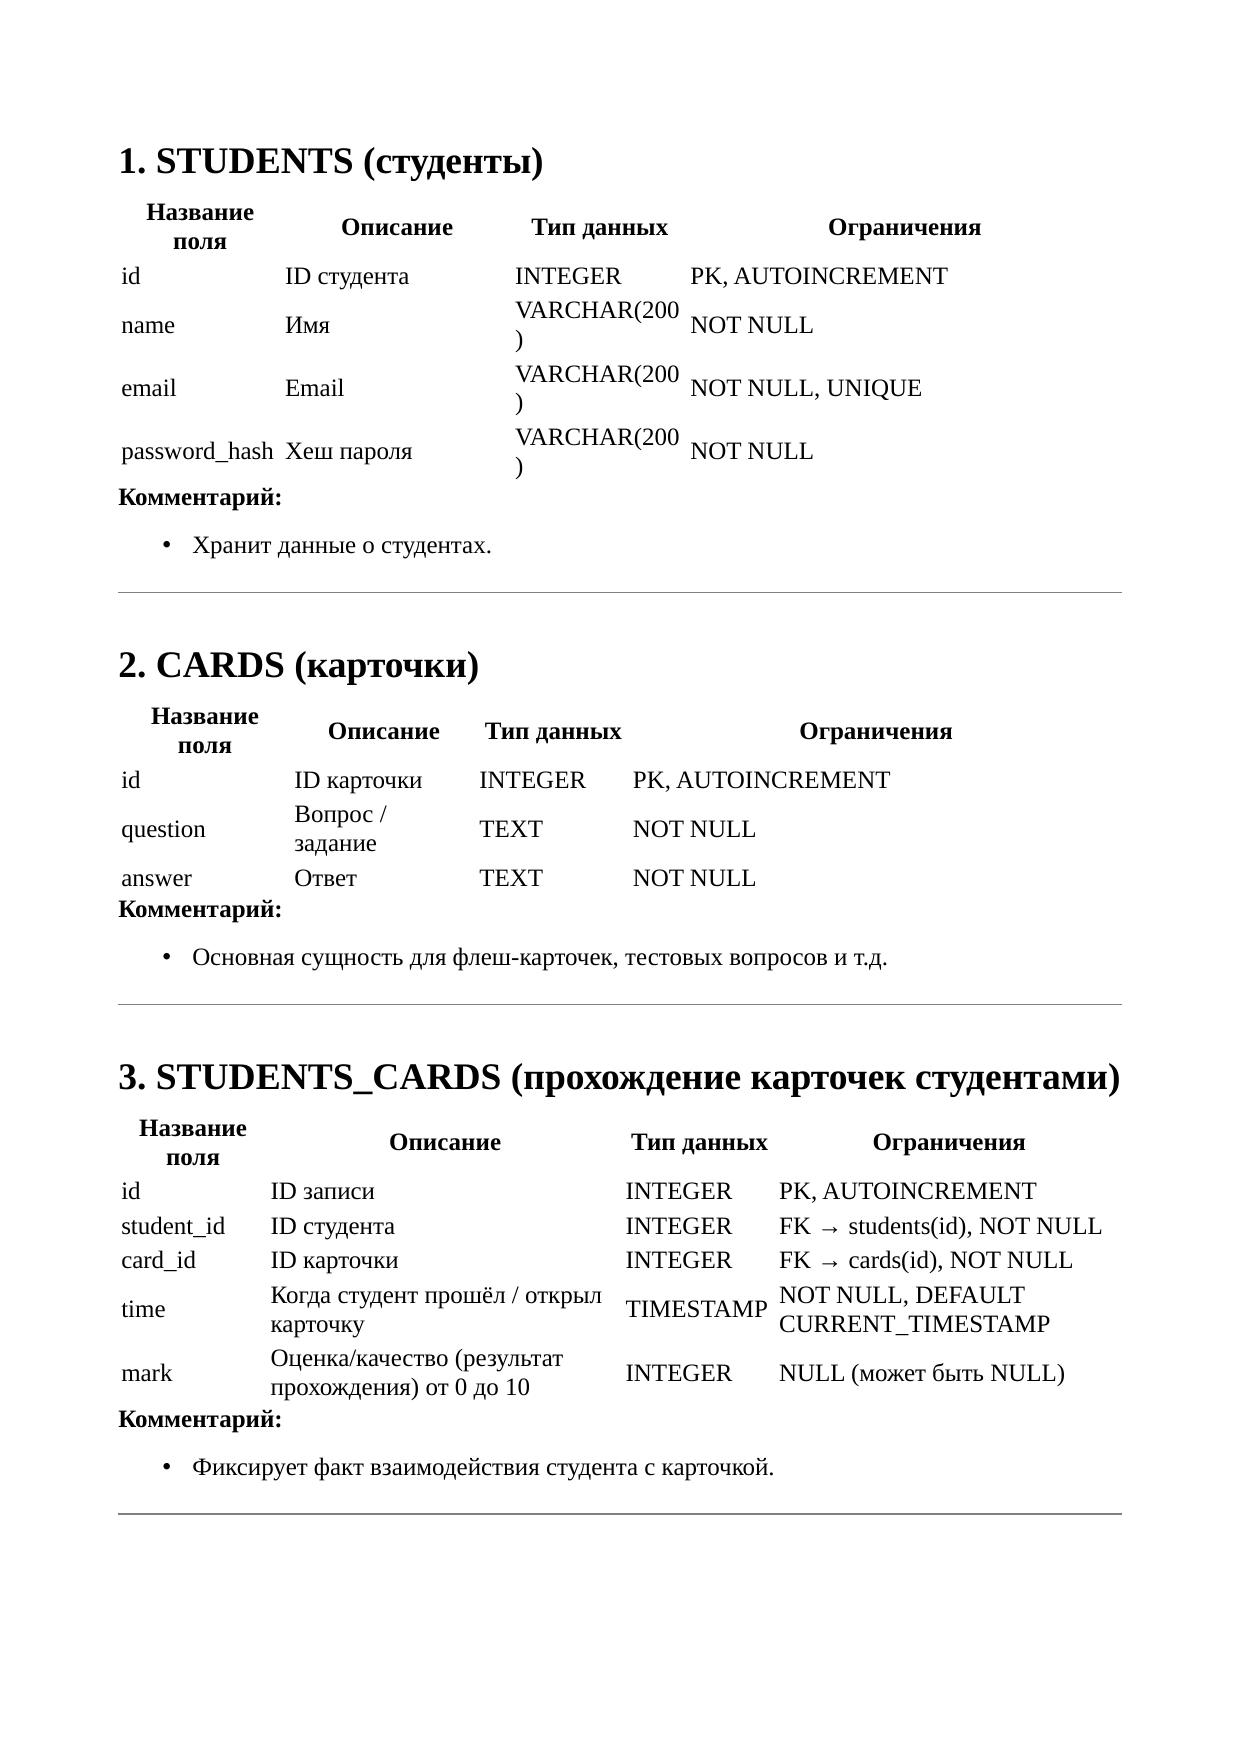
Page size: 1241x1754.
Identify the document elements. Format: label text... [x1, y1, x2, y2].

table_cell NOT NULL, DEFAULT CURRENT_TIMESTAMP [776, 1277, 1122, 1341]
table_cell INTEGER [476, 762, 630, 796]
table_header Описание [291, 699, 476, 762]
text Комментарий: [118, 482, 1122, 511]
table_cell ID карточки [268, 1243, 622, 1277]
table_header Ограничения [687, 195, 1122, 258]
text Комментарий: [118, 894, 1122, 923]
table_cell TIMESTAMP [623, 1277, 776, 1341]
table_header Тип данных [512, 195, 687, 258]
table_cell VARCHAR(200) [512, 293, 687, 356]
table_cell TEXT [476, 860, 630, 894]
table_cell card_id [118, 1243, 267, 1277]
table_cell PK, AUTOINCREMENT [630, 762, 1122, 796]
table_header Ограничения [776, 1110, 1122, 1173]
table_cell Вопрос / задание [291, 796, 476, 860]
table_cell name [118, 293, 282, 356]
subtitle 1. STUDENTS (студенты) [118, 139, 1122, 182]
table_cell Оценка/качество (результат прохождения) от 0 до 10 [268, 1341, 622, 1404]
table_cell ID карточки [291, 762, 476, 796]
table_cell password_hash [118, 419, 282, 482]
table_header Тип данных [476, 699, 630, 762]
table_header Название поля [118, 699, 291, 762]
subtitle 2. CARDS (карточки) [118, 643, 1122, 686]
table_header Ограничения [630, 699, 1122, 762]
subtitle 3. STUDENTS_CARDS (прохождение карточек студентами) [118, 1054, 1122, 1098]
table_cell ID записи [268, 1174, 622, 1208]
table_cell answer [118, 860, 291, 894]
table_cell NOT NULL, UNIQUE [687, 356, 1122, 419]
table_header Описание [268, 1110, 622, 1173]
table_cell NULL (может быть NULL) [776, 1341, 1122, 1404]
table_cell FK → students(id), NOT NULL [776, 1208, 1122, 1243]
table_cell Ответ [291, 860, 476, 894]
table_header Название поля [118, 1110, 267, 1173]
table_cell INTEGER [623, 1174, 776, 1208]
table_header Тип данных [623, 1110, 776, 1173]
table_cell Имя [282, 293, 512, 356]
table_cell Хеш пароля [282, 419, 512, 482]
list Основная сущность для флеш-карточек, тестовых вопросов и т.д. [162, 942, 1122, 971]
text Комментарий: [118, 1404, 1122, 1433]
table_cell email [118, 356, 282, 419]
table_cell student_id [118, 1208, 267, 1243]
table_cell INTEGER [623, 1341, 776, 1404]
table_cell FK → cards(id), NOT NULL [776, 1243, 1122, 1277]
table_cell TEXT [476, 796, 630, 860]
table_cell NOT NULL [687, 293, 1122, 356]
table_cell NOT NULL [630, 796, 1122, 860]
table_cell NOT NULL [630, 860, 1122, 894]
table_cell INTEGER [623, 1208, 776, 1243]
table_cell question [118, 796, 291, 860]
table_cell PK, AUTOINCREMENT [776, 1174, 1122, 1208]
table_cell INTEGER [512, 258, 687, 292]
table_cell INTEGER [623, 1243, 776, 1277]
table_cell id [118, 258, 282, 292]
table_cell Когда студент прошёл / открыл карточку [268, 1277, 622, 1341]
table_cell VARCHAR(200) [512, 356, 687, 419]
table_cell PK, AUTOINCREMENT [687, 258, 1122, 292]
table_cell id [118, 762, 291, 796]
table_header Название поля [118, 195, 282, 258]
list Хранит данные о студентах. [162, 530, 1122, 559]
table_cell id [118, 1174, 267, 1208]
table_cell mark [118, 1341, 267, 1404]
table_cell VARCHAR(200) [512, 419, 687, 482]
table_cell ID студента [282, 258, 512, 292]
table_cell ID студента [268, 1208, 622, 1243]
table_header Описание [282, 195, 512, 258]
table_cell NOT NULL [687, 419, 1122, 482]
table_cell time [118, 1277, 267, 1341]
table_cell Email [282, 356, 512, 419]
list Фиксирует факт взаимодействия студента с карточкой. [162, 1452, 1122, 1480]
